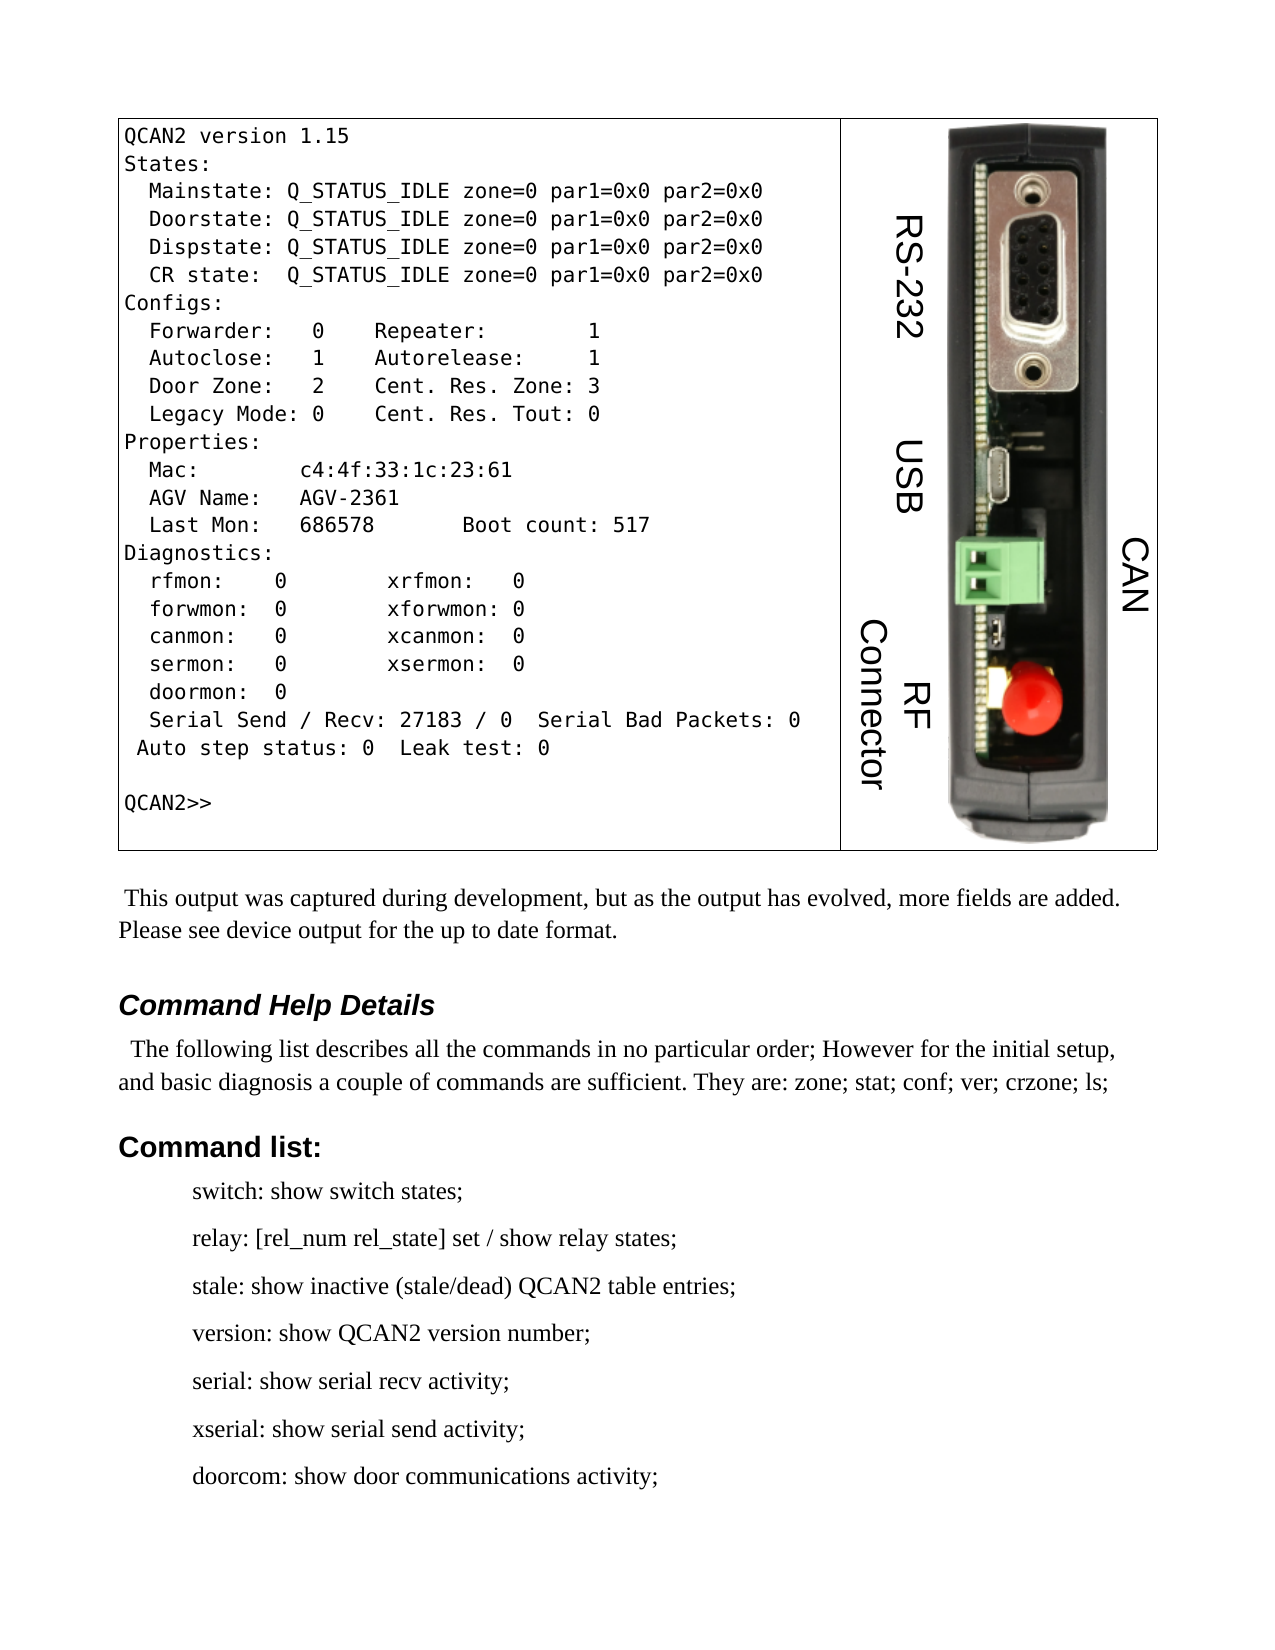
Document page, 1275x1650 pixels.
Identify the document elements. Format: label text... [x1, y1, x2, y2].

table_header [841, 119, 1157, 849]
text version: show QCAN2 version number; [192, 1318, 1157, 1347]
text relay: [rel_num rel_state] set / show relay states; [192, 1223, 1157, 1252]
text doorcom: show door communications activity; [192, 1461, 1157, 1490]
subtitle Command Help Details [118, 988, 1157, 1022]
text The following list describes all the commands in no particular order; However for the initial setup, and basic diagnosis a couple of commands are sufficient. They are: zone; stat; conf; ver; crzone; ls; [118, 1034, 1157, 1096]
picture [947, 123, 1108, 844]
subtitle Command list: [118, 1129, 1157, 1163]
text switch: show switch states; [192, 1176, 1157, 1204]
table_header QCAN2 version 1.15 States: Mainstate: Q_STATUS_IDLE zone=0 par1=0x0 par2=0x0 Doorstate: Q_STATUS_IDLE zone=0 par1=0x0 par2=0x0 Dispstate: Q_STATUS_IDLE zone=0 par1=0x0 par2=0x0 CR state: Q_STATUS_IDLE zone=0 par1=0x0 par2=0x0 Configs: Forwarder: 0 Repeater: 1 Autoclose: 1 Autorelease: 1 Door Zone: 2 Cent. Res. Zone: 3 Legacy Mode: 0 Cent. Res. Tout: 0 Properties: Mac: c4:4f:33:1c:23:61 AGV Name: AGV-2361 Last Mon: 686578 Boot count: 517 Diagnostics: rfmon: 0 xrfmon: 0 forwmon: 0 xforwmon: 0 canmon: 0 xcanmon: 0 sermon: 0 xsermon: 0 doormon: 0 Serial Send / Recv: 27183 / 0 Serial Bad Packets: 0 Auto step status: 0 Leak test: 0 QCAN2>> [119, 119, 840, 849]
text This output was captured during development, but as the output has evolved, more fields are added. Please see device output for the up to date format. [118, 851, 1157, 944]
text xserial: show serial send activity; [192, 1414, 1157, 1442]
text serial: show serial recv activity; [192, 1366, 1157, 1395]
text stale: show inactive (stale/dead) QCAN2 table entries; [192, 1271, 1157, 1300]
